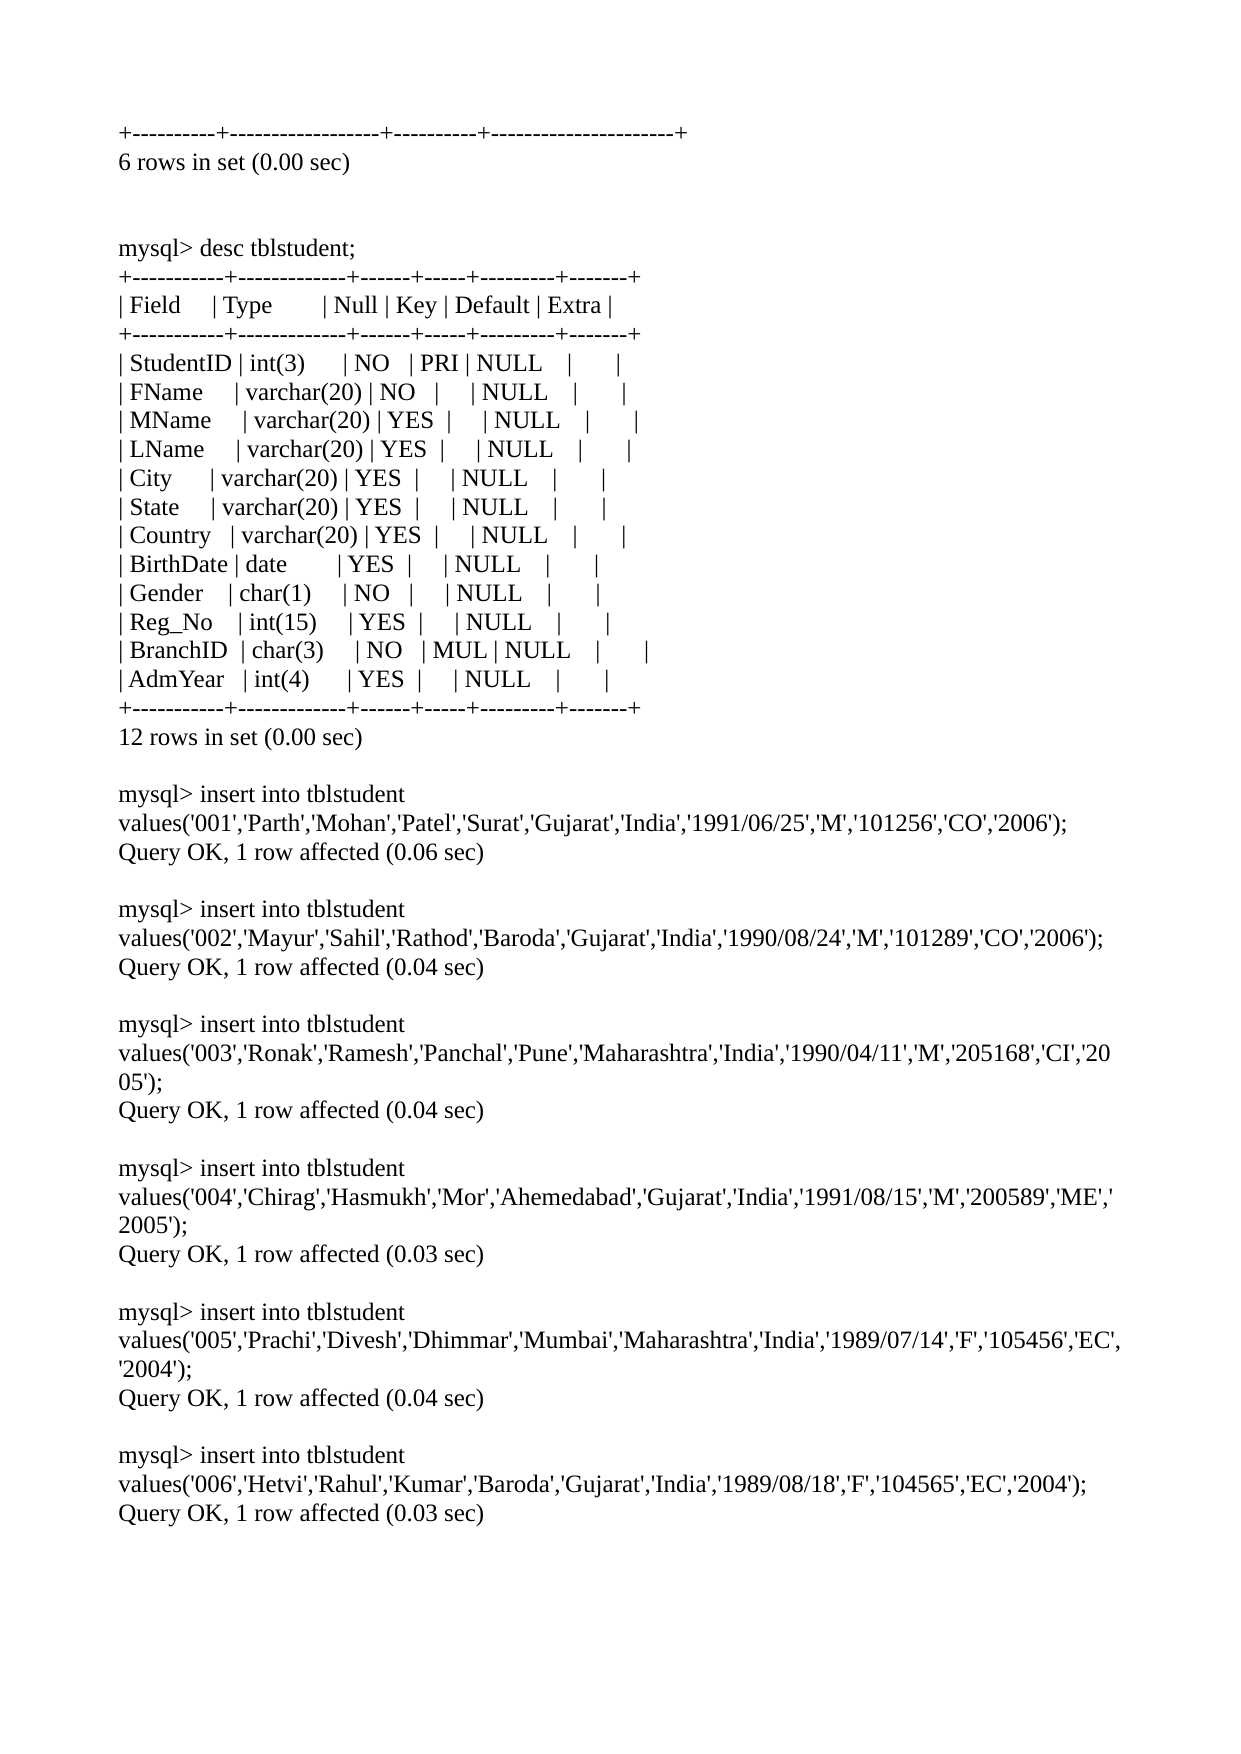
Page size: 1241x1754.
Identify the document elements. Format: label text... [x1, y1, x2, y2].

text | Field | Type | Null | Key | Default | Extra | [118, 291, 1122, 319]
text | Gender | char(1) | NO | | NULL | | [118, 578, 1122, 607]
text mysql> insert into tblstudent values('002','Mayur','Sahil','Rathod','Baroda','Gujarat','India','1990/08/24','M','101289','CO','2006'); [118, 894, 1122, 952]
text | State | varchar(20) | YES | | NULL | | [118, 492, 1122, 521]
text Query OK, 1 row affected (0.04 sec) [118, 1383, 1122, 1412]
text Query OK, 1 row affected (0.03 sec) [118, 1239, 1122, 1268]
text | Country | varchar(20) | YES | | NULL | | [118, 521, 1122, 549]
text | AdmYear | int(4) | YES | | NULL | | [118, 664, 1122, 693]
text mysql> insert into tblstudent values('003','Ronak','Ramesh','Panchal','Pune','Maharashtra','India','1990/04/11','M','205168','CI','2005'); [118, 1009, 1122, 1096]
text mysql> insert into tblstudent values('001','Parth','Mohan','Patel','Surat','Gujarat','India','1991/06/25','M','101256','CO','2006'); [118, 779, 1122, 837]
text | FName | varchar(20) | NO | | NULL | | [118, 377, 1122, 406]
text Query OK, 1 row affected (0.04 sec) [118, 1096, 1122, 1124]
text | StudentID | int(3) | NO | PRI | NULL | | [118, 348, 1122, 377]
text +-----------+-------------+------+-----+---------+-------+ [118, 262, 1122, 291]
text | MName | varchar(20) | YES | | NULL | | [118, 406, 1122, 434]
text | LName | varchar(20) | YES | | NULL | | [118, 434, 1122, 463]
text 12 rows in set (0.00 sec) [118, 722, 1122, 751]
text Query OK, 1 row affected (0.04 sec) [118, 952, 1122, 981]
text +-----------+-------------+------+-----+---------+-------+ [118, 319, 1122, 348]
text | City | varchar(20) | YES | | NULL | | [118, 463, 1122, 492]
text 6 rows in set (0.00 sec) [118, 147, 1122, 176]
text Query OK, 1 row affected (0.06 sec) [118, 837, 1122, 866]
text mysql> insert into tblstudent values('006','Hetvi','Rahul','Kumar','Baroda','Gujarat','India','1989/08/18','F','104565','EC','2004'); [118, 1441, 1122, 1498]
text | BranchID | char(3) | NO | MUL | NULL | | [118, 636, 1122, 664]
text | BirthDate | date | YES | | NULL | | [118, 549, 1122, 578]
text +----------+------------------+----------+----------------------+ [118, 118, 1122, 147]
text mysql> insert into tblstudent values('005','Prachi','Divesh','Dhimmar','Mumbai','Maharashtra','India','1989/07/14','F','105456','EC','2004'); [118, 1297, 1122, 1383]
text +-----------+-------------+------+-----+---------+-------+ [118, 693, 1122, 722]
text | Reg_No | int(15) | YES | | NULL | | [118, 607, 1122, 636]
text Query OK, 1 row affected (0.03 sec) [118, 1498, 1122, 1527]
text mysql> desc tblstudent; [118, 233, 1122, 262]
text mysql> insert into tblstudent values('004','Chirag','Hasmukh','Mor','Ahemedabad','Gujarat','India','1991/08/15','M','200589','ME','2005'); [118, 1153, 1122, 1239]
